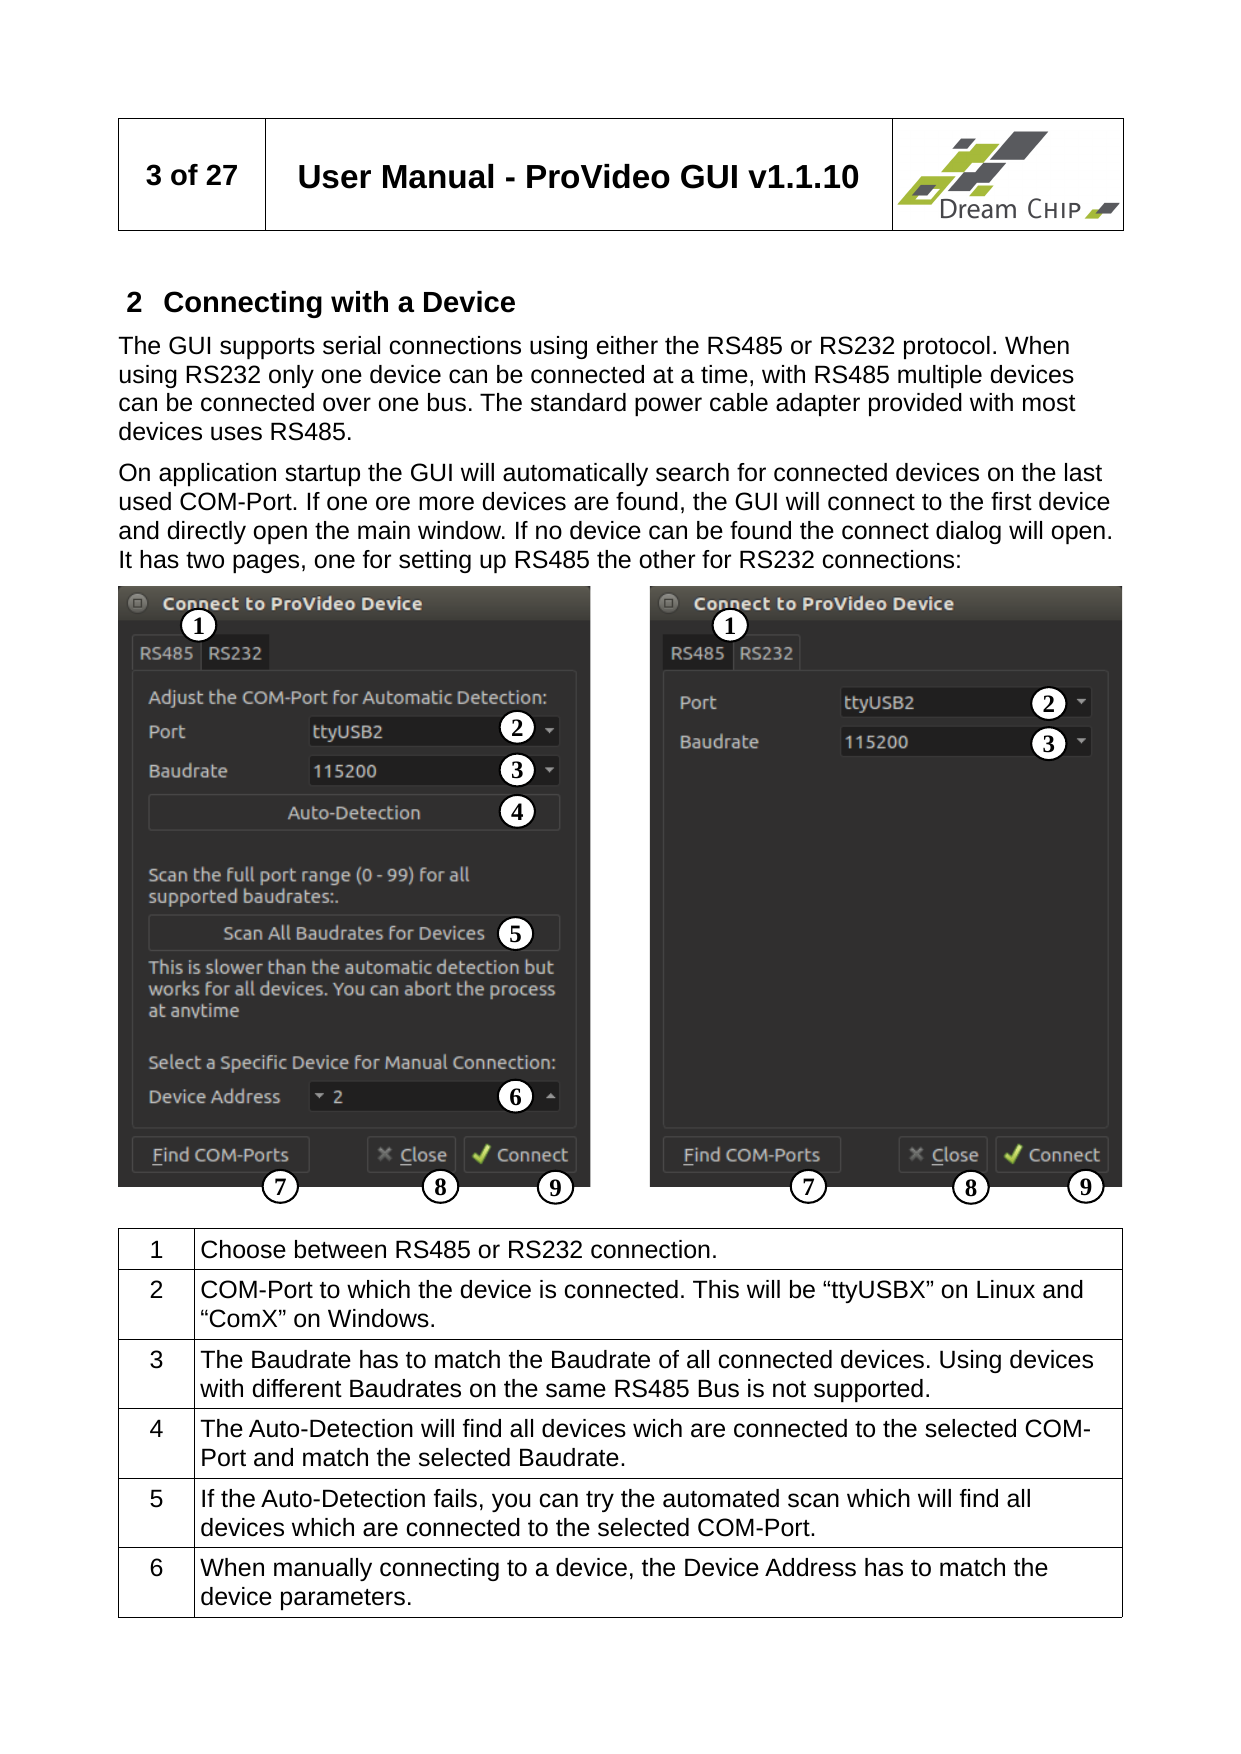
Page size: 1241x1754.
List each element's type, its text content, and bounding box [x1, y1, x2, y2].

table_header Choose between RS485 or RS232 connection. [195, 1229, 1122, 1269]
table_cell 3 [119, 1340, 194, 1408]
text On application startup the GUI will automatically search for connected devices on the last used COM-Port. If one ore more devices are found, the GUI will connect to the first device and directly open the main window. If no device can be found the connect dialog will open. It has two pages, one for setting up RS485 the other for RS232 connections: [118, 458, 1122, 573]
picture [897, 130, 1120, 220]
table_cell COM-Port to which the device is connected. This will be “ttyUSBX” on Linux and “ComX” on Windows. [195, 1270, 1122, 1338]
table_cell 5 [119, 1479, 194, 1547]
subtitle Connecting with a Device [118, 285, 1122, 318]
table_cell When manually connecting to a device, the Device Address has to match the device parameters. [195, 1548, 1122, 1616]
table_cell 4 [119, 1409, 194, 1477]
picture [649, 586, 1123, 1187]
table_cell The Baudrate has to match the Baudrate of all connected devices. Using devices with different Baudrates on the same RS485 Bus is not supported. [195, 1340, 1122, 1408]
table_header 1 [119, 1229, 194, 1269]
table_cell If the Auto-Detection fails, you can try the automated scan which will find all devices which are connected to the selected COM-Port. [195, 1479, 1122, 1547]
table_cell 2 [119, 1270, 194, 1338]
picture [118, 586, 591, 1187]
text The GUI supports serial connections using either the RS485 or RS232 protocol. When using RS232 only one device can be connected at a time, with RS485 multiple devices can be connected over one bus. The standard power cable adapter provided with most devices uses RS485. [118, 331, 1122, 446]
table_cell 6 [119, 1548, 194, 1616]
table_cell The Auto-Detection will find all devices wich are connected to the selected COM-Port and match the selected Baudrate. [195, 1409, 1122, 1477]
